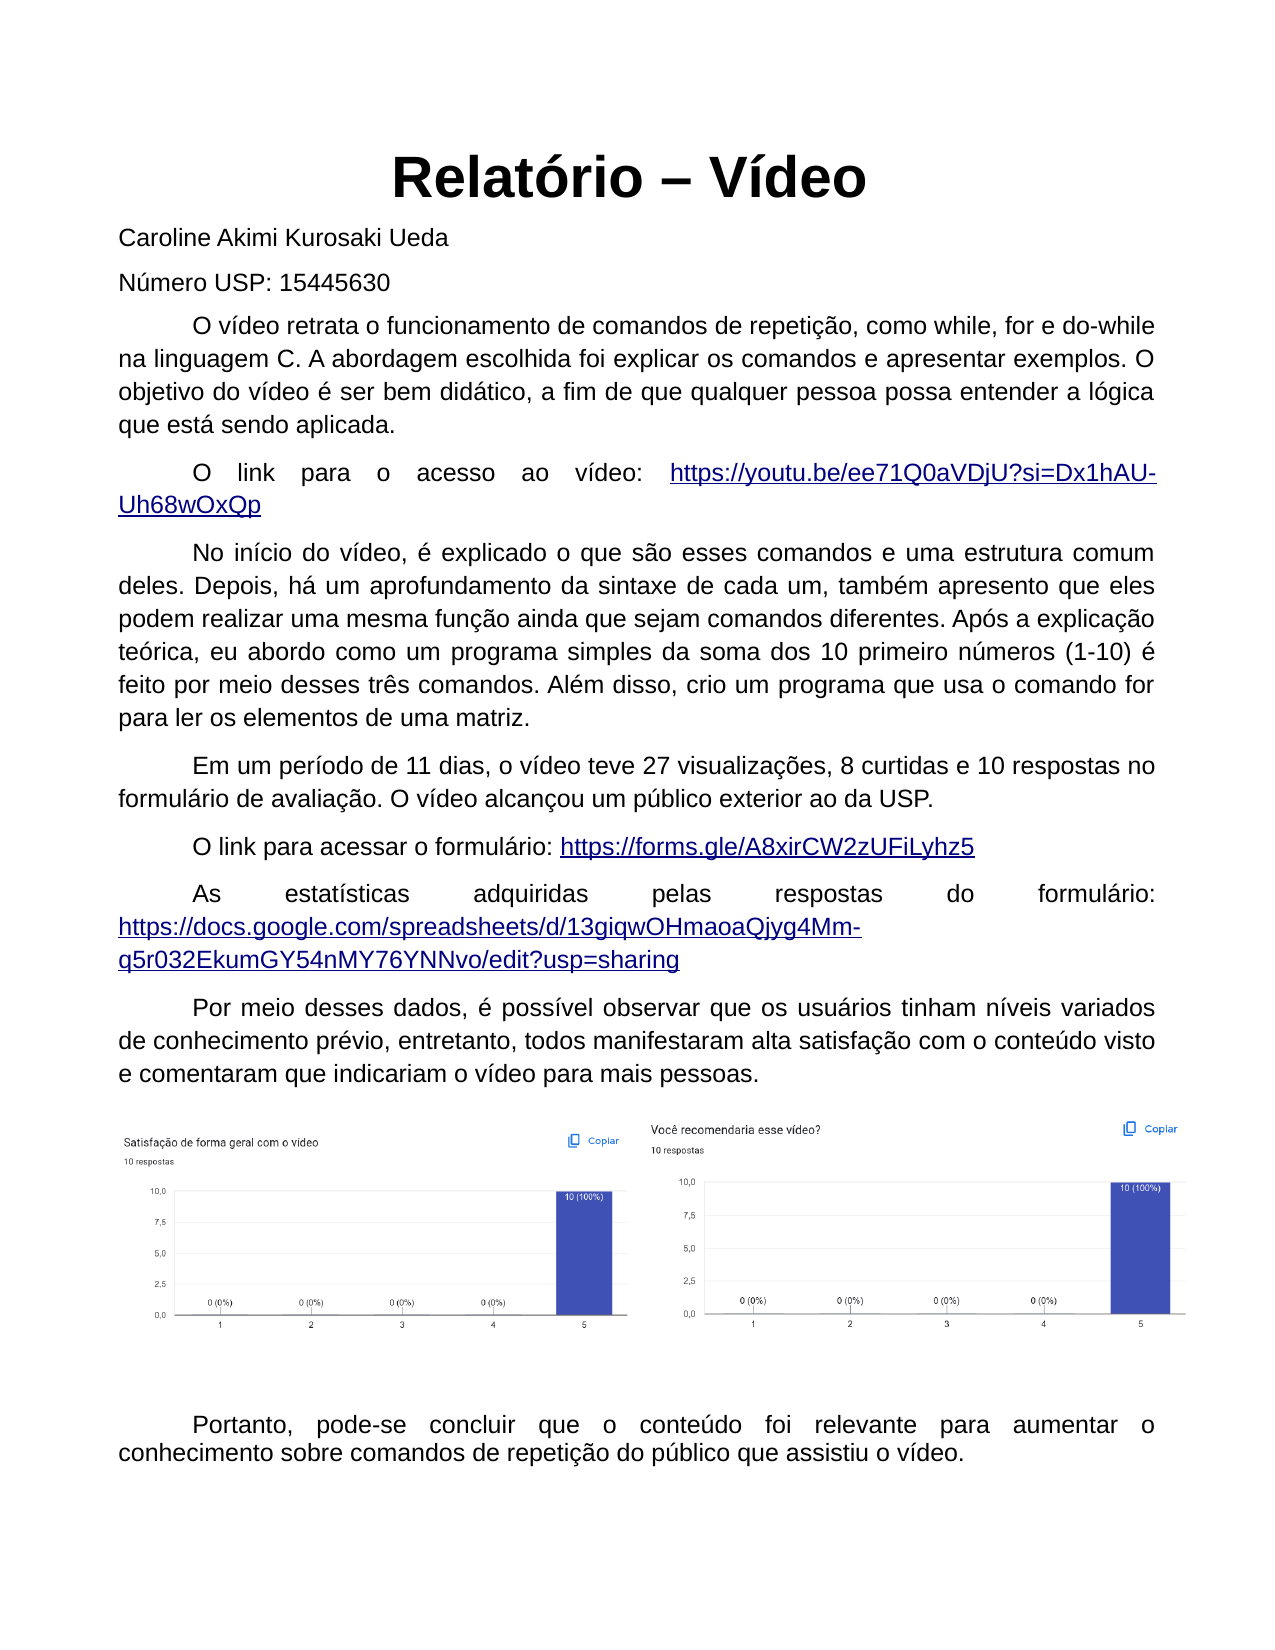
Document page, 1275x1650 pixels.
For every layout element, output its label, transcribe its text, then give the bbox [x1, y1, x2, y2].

title Relatório – Vídeo [118, 143, 1157, 210]
picture [114, 1123, 628, 1362]
text Portanto, pode-se concluir que o conteúdo foi relevante para aumentar o conhecimento sobre comandos de repetição do público que assistiu o vídeo. [118, 1410, 1157, 1467]
text Em um período de 11 dias, o vídeo teve 27 visualizações, 8 curtidas e 10 respostas no formulário de avaliação. O vídeo alcançou um público exterior ao da USP. [118, 751, 1157, 813]
text O link para acessar o formulário: https://forms.gle/A8xirCW2zUFiLyhz5 [118, 831, 1157, 860]
text Por meio desses dados, é possível observar que os usuários tinham níveis variados de conhecimento prévio, entretanto, todos manifestaram alta satisfação com o conteúdo visto e comentaram que indicariam o vídeo para mais pessoas. [118, 993, 1157, 1087]
text As estatísticas adquiridas pelas respostas do formulário: https://docs.google.com/spreadsheets/d/13giqwOHmaoaQjyg4Mm-q5r032EkumGY54nMY76YNNvo/edit?usp=sharing [118, 879, 1157, 974]
text Número USP: 15445630 [118, 267, 1157, 296]
text No início do vídeo, é explicado o que são esses comandos e uma estrutura comum deles. Depois, há um aprofundamento da sintaxe de cada um, também apresento que eles podem realizar uma mesma função ainda que sejam comandos diferentes. Após a explicação teórica, eu abordo como um programa simples da soma dos 10 primeiro números (1-10) é feito por meio desses três comandos. Além disso, crio um programa que usa o comando for para ler os elementos de uma matriz. [118, 538, 1157, 732]
text O vídeo retrata o funcionamento de comandos de repetição, como while, for e do-while na linguagem C. A abordagem escolhida foi explicar os comandos e apresentar exemplos. O objetivo do vídeo é ser bem didático, a fim de que qualquer pessoa possa entender a lógica que está sendo aplicada. [118, 311, 1157, 439]
text O link para o acesso ao vídeo: https://youtu.be/ee71Q0aVDjU?si=Dx1hAU-Uh68wOxQp [118, 457, 1157, 519]
text Caroline Akimi Kurosaki Ueda [118, 223, 1157, 252]
picture [642, 1117, 1186, 1351]
